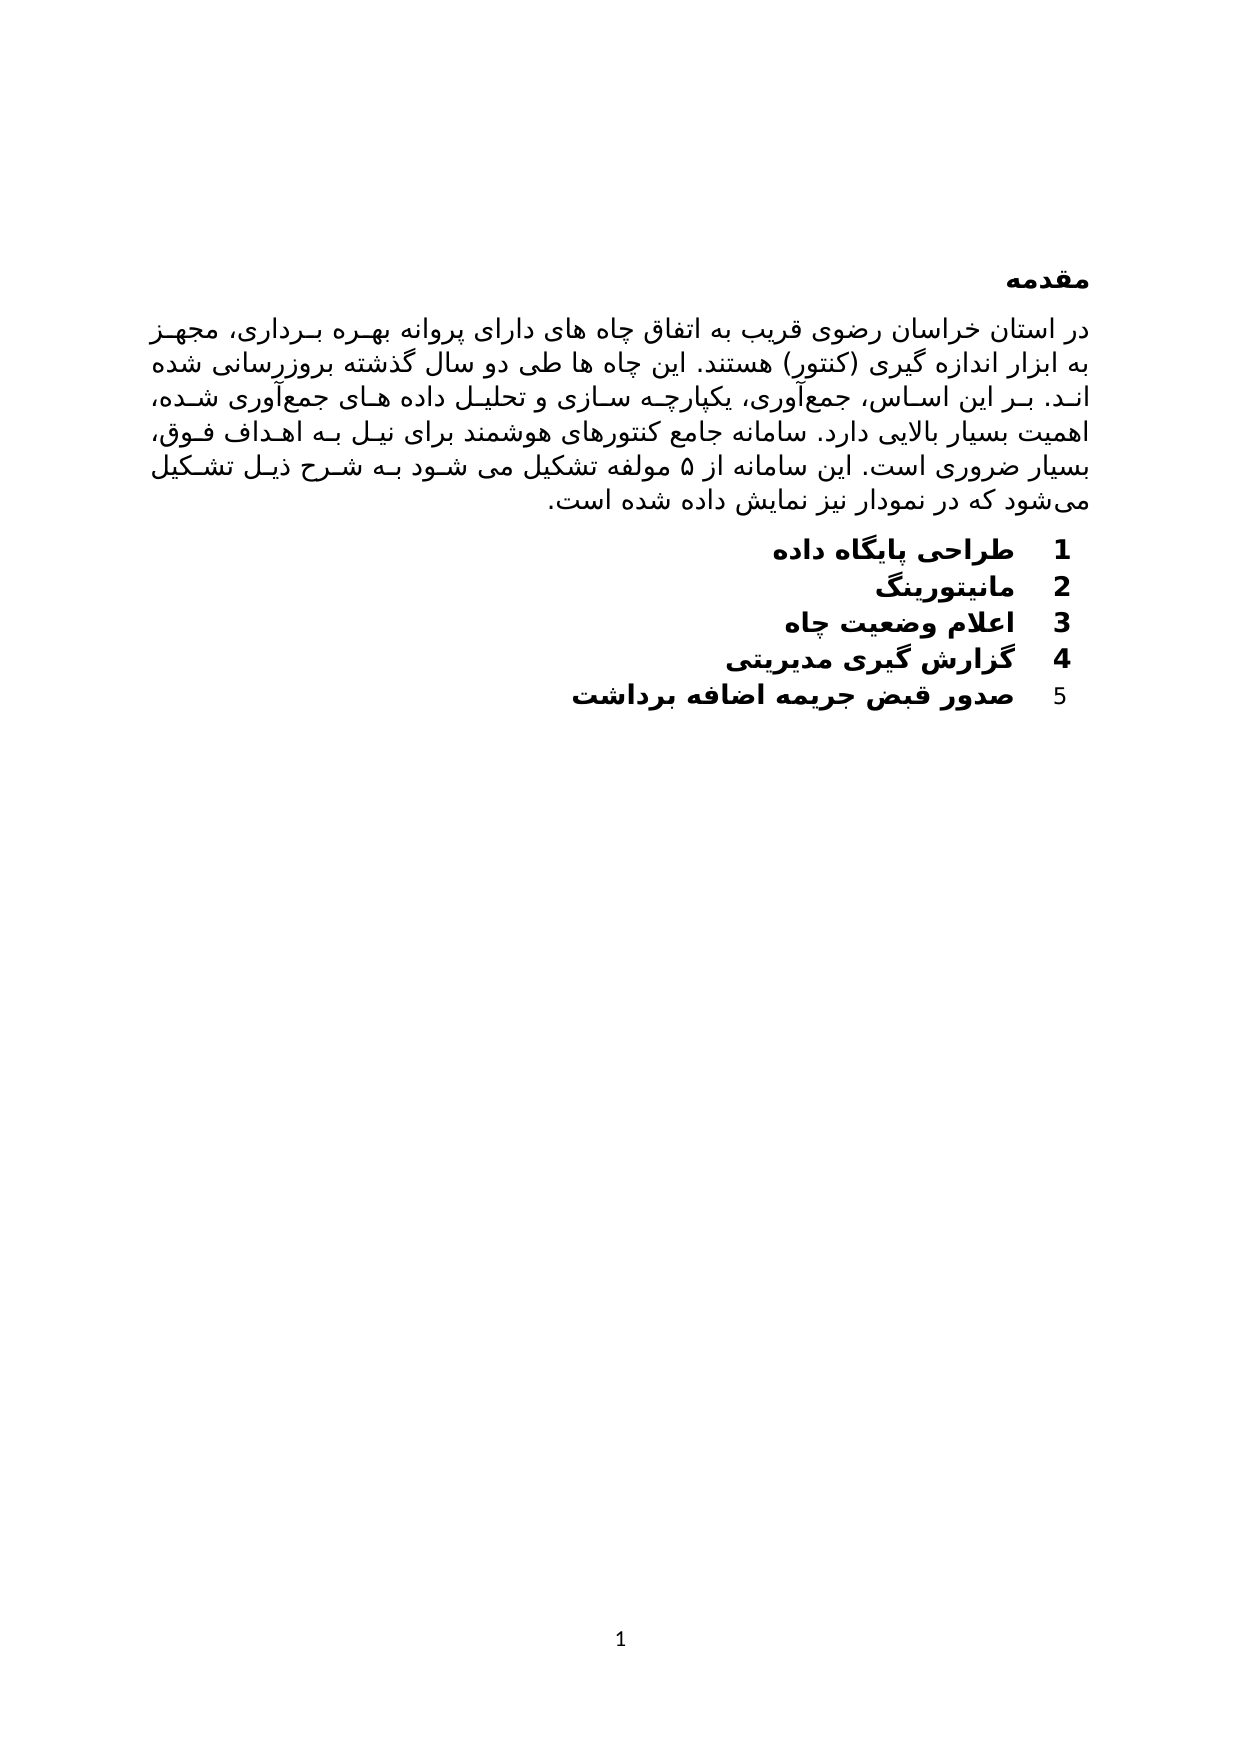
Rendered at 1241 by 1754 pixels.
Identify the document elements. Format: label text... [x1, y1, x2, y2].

list مانیتورینگ [150, 571, 1053, 602]
text مقدمه [150, 263, 1090, 294]
list اعلام وضعیت چاه [150, 607, 1053, 639]
list طراحی پایگاه داده [150, 535, 1053, 566]
list صدور قبض جریمه اضافه برداشت [150, 680, 1053, 711]
list گزارش گیری مدیریتی [150, 643, 1053, 675]
text در استان خراسان رضوی قریب به اتفاق چاه های دارای پروانه بهره برداری، مجهز به ابزار اندازه گیری (کنتور) هستند. این چاه ها طی دو سال گذشته بروزرسانی شده اند. بر این اساس، جمع‌آوری، یکپارچه سازی و تحلیل داده های جمع‌آوری شده، اهمیت بسیار بالایی دارد. سامانه جامع کنتورهای هوشمند برای نیل به اهداف فوق، بسیار ضروری است. این سامانه از ۵ مولفه تشکیل می شود به شرح ذیل تشکیل می‌شود که در نمودار نیز نمایش داده شده است. [150, 314, 1090, 516]
